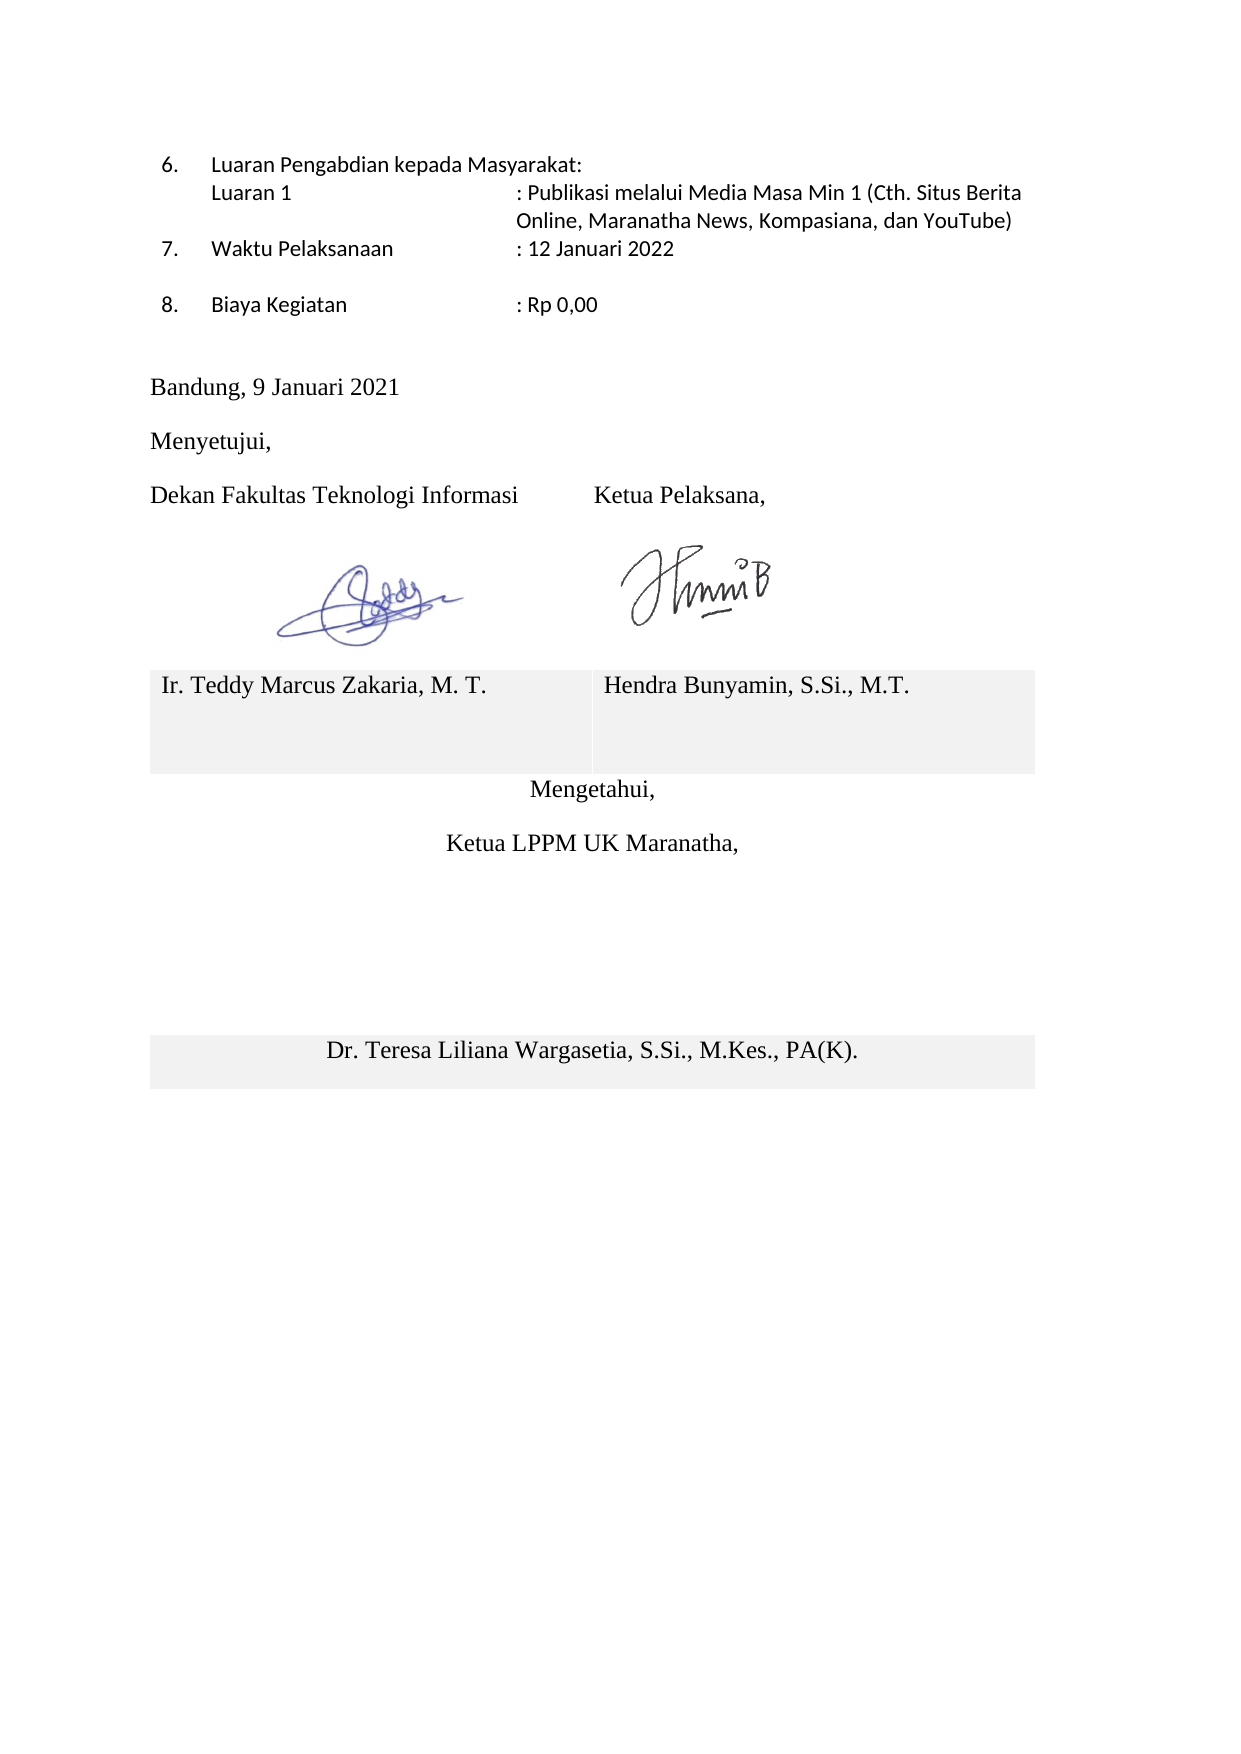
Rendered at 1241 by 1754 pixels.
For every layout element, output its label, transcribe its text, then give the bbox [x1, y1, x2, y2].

table_cell Hendra Bunyamin, S.Si., M.T. [593, 670, 1035, 774]
picture [603, 533, 791, 645]
table_cell Mengetahui, Ketua LPPM UK Maranatha, [150, 775, 1035, 1035]
table_header [593, 534, 1035, 670]
table_cell Waktu Pelaksanaan Biaya Kegiatan [200, 234, 505, 318]
picture [263, 551, 475, 654]
table_cell 7. 8. [150, 234, 200, 318]
table_cell Luaran Pengabdian kepada Masyarakat: [200, 150, 1036, 178]
table_cell 6. [150, 150, 200, 178]
table_cell Ir. Teddy Marcus Zakaria, M. T. [150, 670, 592, 774]
text Bandung, 9 Januari 2021 [150, 372, 1090, 401]
table_cell : Publikasi melalui Media Masa Min 1 (Cth. Situs Berita Online, Maranatha News, Kompasiana, dan YouTube) [505, 178, 1036, 234]
table_cell [150, 178, 200, 234]
table_cell Dr. Teresa Liliana Wargasetia, S.Si., M.Kes., PA(K). [150, 1035, 1035, 1089]
table_cell Luaran 1 [200, 178, 505, 234]
table_cell : 12 Januari 2022 : Rp 0,00 [505, 234, 1036, 318]
table_header [150, 534, 592, 670]
text Menyetujui, [150, 426, 1090, 454]
text Dekan Fakultas Teknologi Informasi Ketua Pelaksana, [150, 480, 1090, 508]
